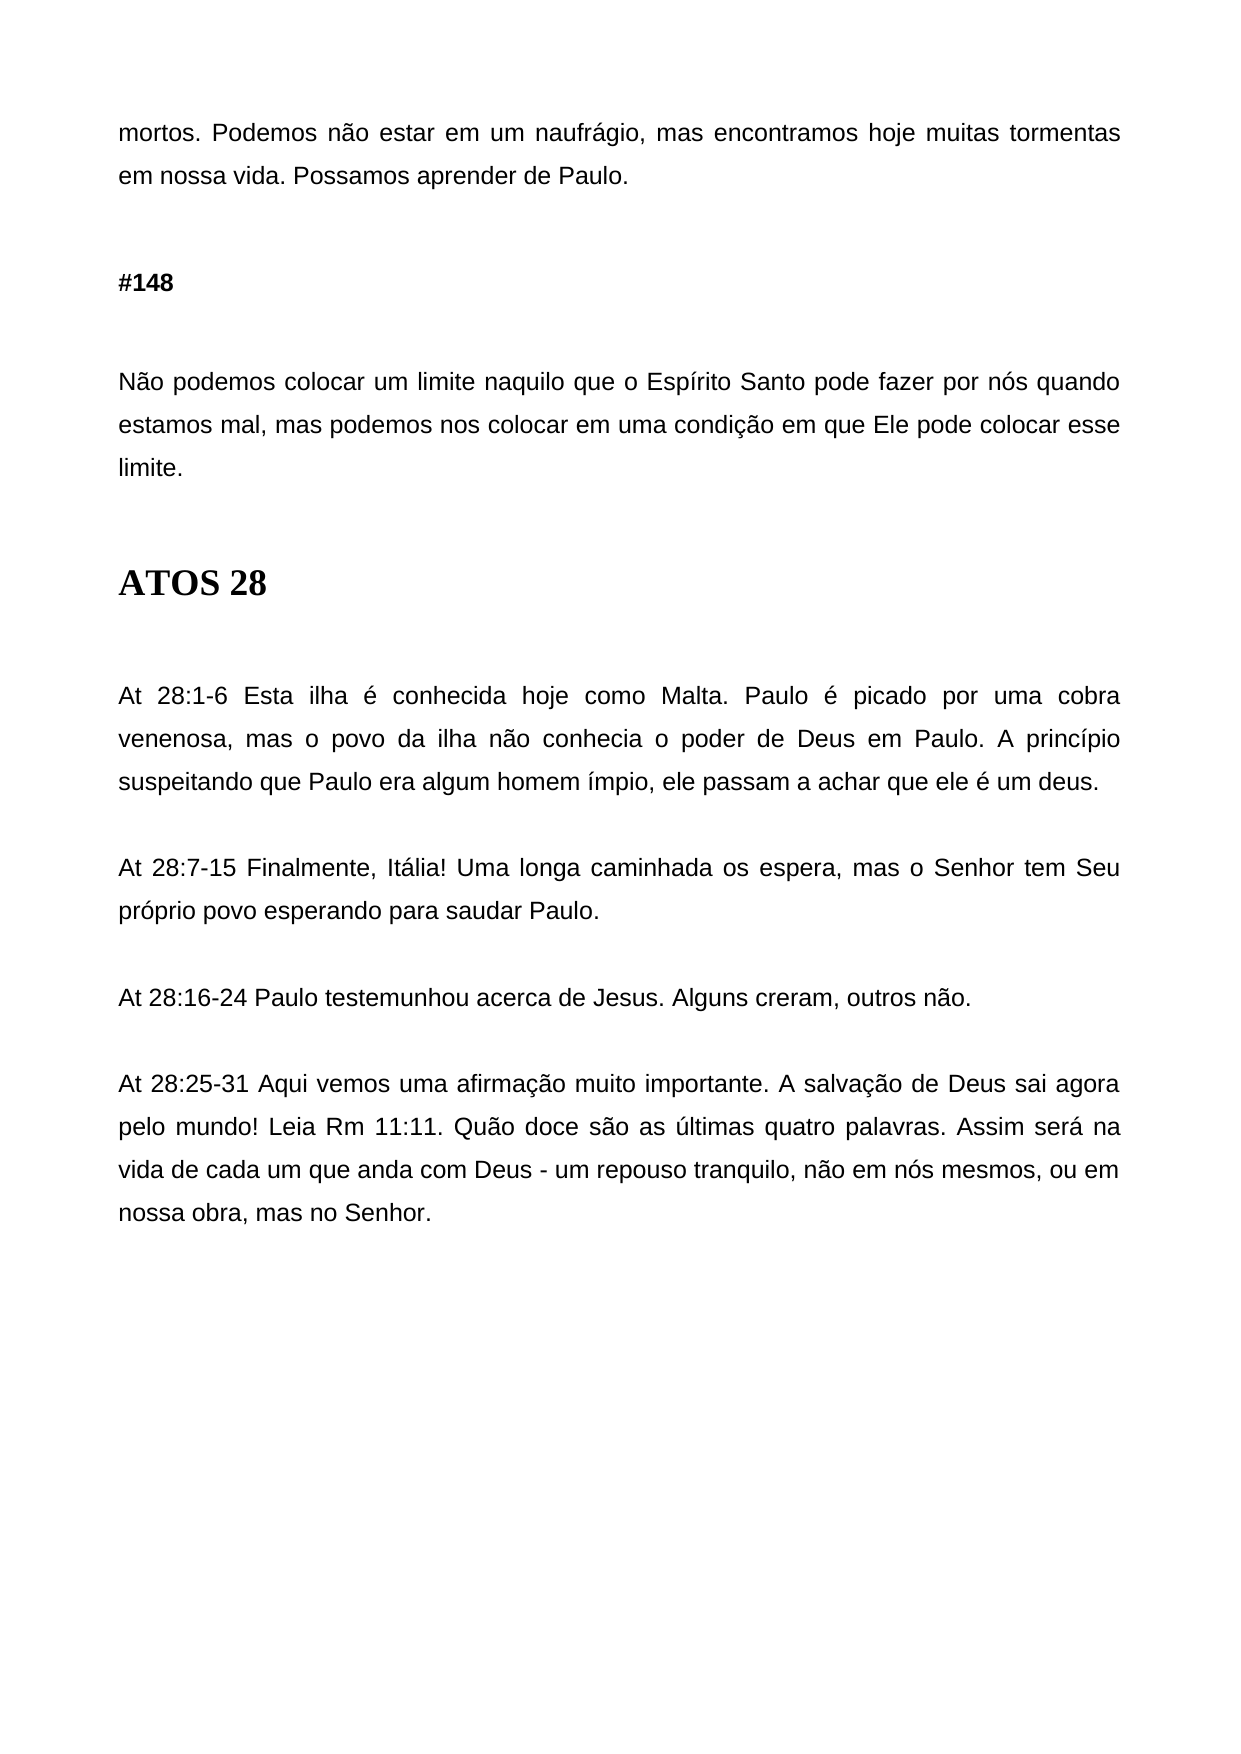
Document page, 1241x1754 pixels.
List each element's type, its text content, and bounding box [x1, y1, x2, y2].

text At 28:7-15 Finalmente, Itália! Uma longa caminhada os espera, mas o Senhor tem Seu próprio povo esperando para saudar Paulo. [118, 853, 1122, 925]
text At 28:16-24 Paulo testemunhou acerca de Jesus. Alguns creram, outros não. [118, 983, 1122, 1011]
text At 28:25-31 Aqui vemos uma afirmação muito importante. A salvação de Deus sai agora pelo mundo! Leia Rm 11:11. Quão doce são as últimas quatro palavras. Assim será na vida de cada um que anda com Deus - um repouso tranquilo, não em nós mesmos, ou em nossa obra, mas no Senhor. [118, 1069, 1122, 1227]
text mortos. Podemos não estar em um naufrágio, mas encontramos hoje muitas tormentas em nossa vida. Possamos aprender de Paulo. [118, 118, 1122, 190]
text At 28:1-6 Esta ilha é conhecida hoje como Malta. Paulo é picado por uma cobra venenosa, mas o povo da ilha não conhecia o poder de Deus em Paulo. A princípio suspeitando que Paulo era algum homem ímpio, ele passam a achar que ele é um deus. [118, 681, 1122, 796]
subtitle #148 [118, 268, 1122, 297]
subtitle ATOS 28 [118, 560, 1122, 603]
text Não podemos colocar um limite naquilo que o Espírito Santo pode fazer por nós quando estamos mal, mas podemos nos colocar em uma condição em que Ele pode colocar esse limite. [118, 367, 1122, 482]
